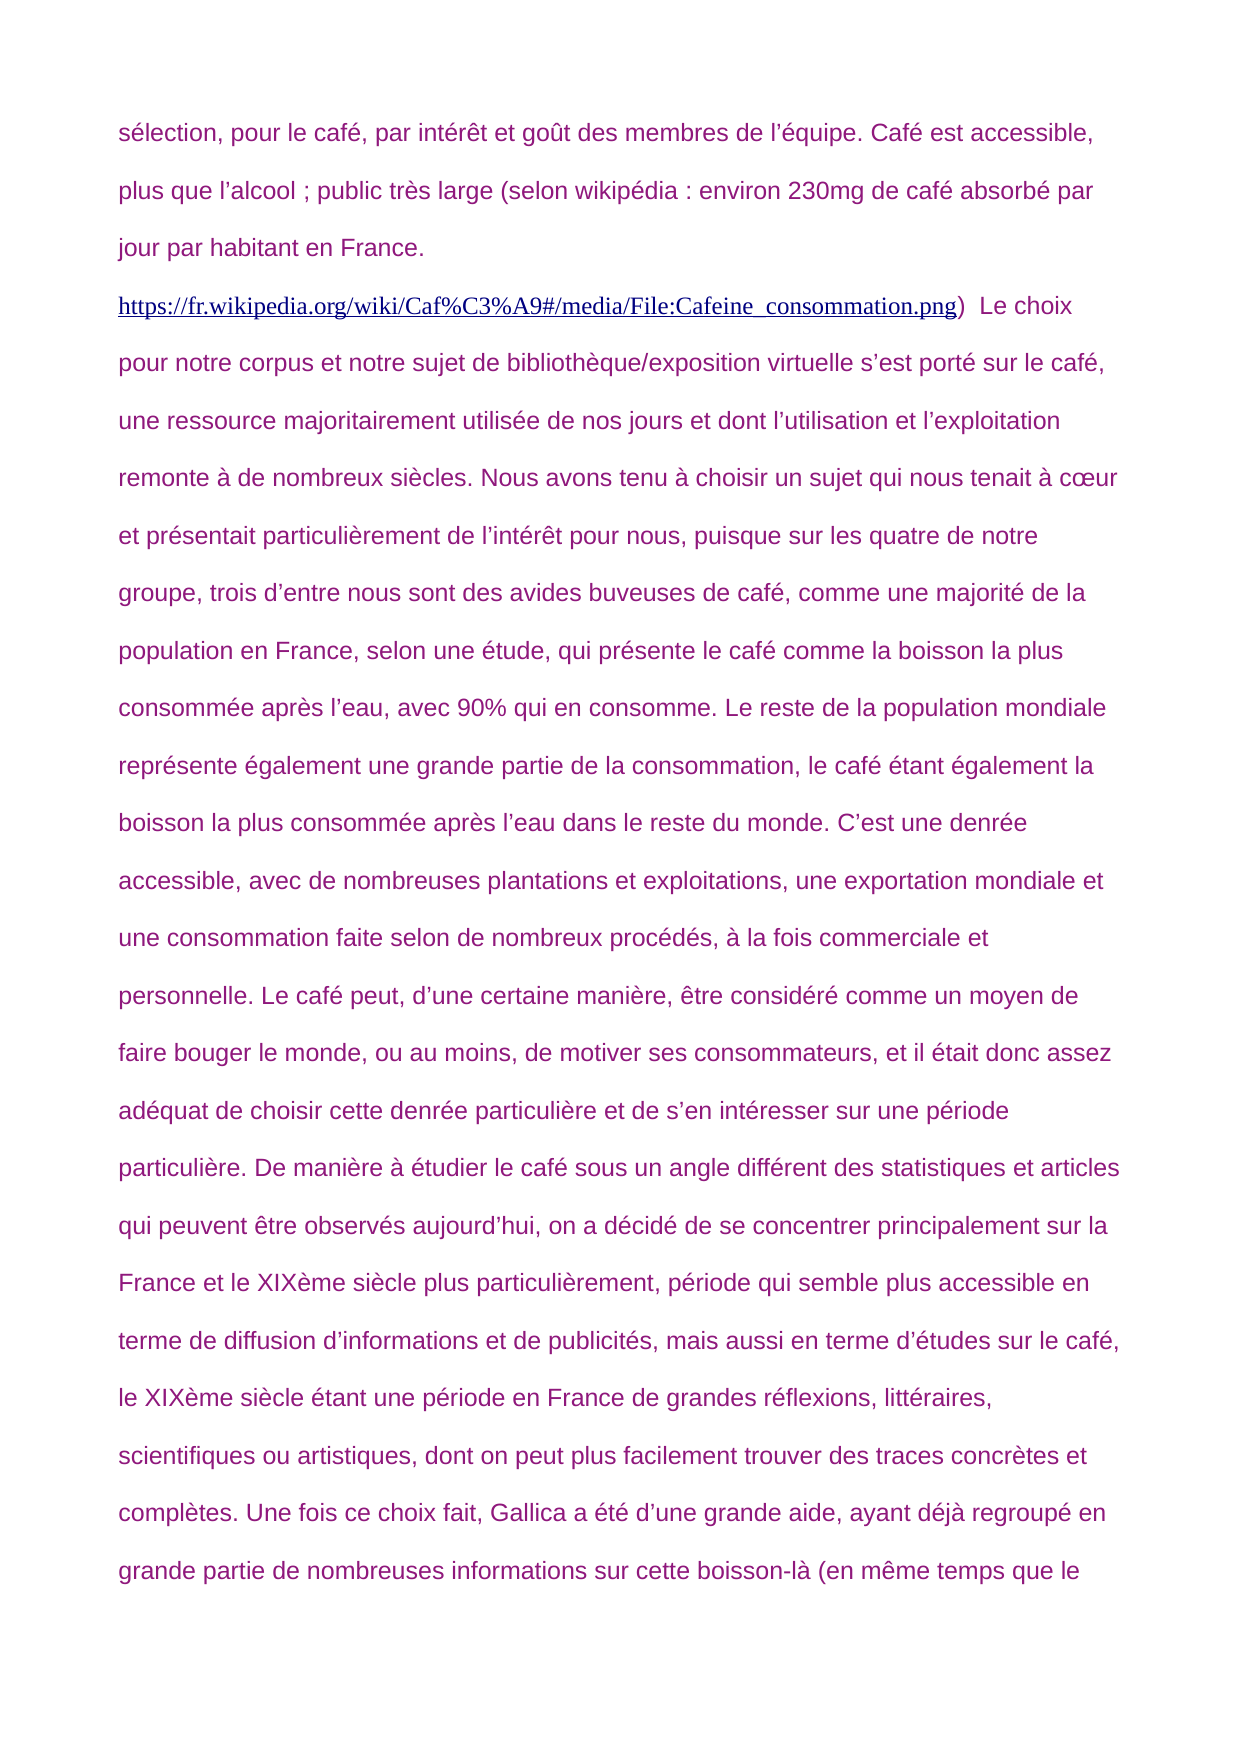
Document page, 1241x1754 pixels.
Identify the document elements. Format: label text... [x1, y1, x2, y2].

text sélection, pour le café, par intérêt et goût des membres de l’équipe. Café est accessible, plus que l’alcool ; public très large (selon wikipédia : environ 230mg de café absorbé par jour par habitant en France. https://fr.wikipedia.org/wiki/Caf%C3%A9#/media/File:Cafeine_consommation.png) Le choix pour notre corpus et notre sujet de bibliothèque/exposition virtuelle s’est porté sur le café, une ressource majoritairement utilisée de nos jours et dont l’utilisation et l’exploitation remonte à de nombreux siècles. Nous avons tenu à choisir un sujet qui nous tenait à cœur et présentait particulièrement de l’intérêt pour nous, puisque sur les quatre de notre groupe, trois d’entre nous sont des avides buveuses de café, comme une majorité de la population en France, selon une étude, qui présente le café comme la boisson la plus consommée après l’eau, avec 90% qui en consomme. Le reste de la population mondiale représente également une grande partie de la consommation, le café étant également la boisson la plus consommée après l’eau dans le reste du monde. C’est une denrée accessible, avec de nombreuses plantations et exploitations, une exportation mondiale et une consommation faite selon de nombreux procédés, à la fois commerciale et personnelle. Le café peut, d’une certaine manière, être considéré comme un moyen de faire bouger le monde, ou au moins, de motiver ses consommateurs, et il était donc assez adéquat de choisir cette denrée particulière et de s’en intéresser sur une période particulière. De manière à étudier le café sous un angle différent des statistiques et articles qui peuvent être observés aujourd’hui, on a décidé de se concentrer principalement sur la France et le XIXème siècle plus particulièrement, période qui semble plus accessible en terme de diffusion d’informations et de publicités, mais aussi en terme d’études sur le café, le XIXème siècle étant une période en France de grandes réflexions, littéraires, scientifiques ou artistiques, dont on peut plus facilement trouver des traces concrètes et complètes. Une fois ce choix fait, Gallica a été d’une grande aide, ayant déjà regroupé en grande partie de nombreuses informations sur cette boisson-là (en même temps que le [118, 118, 1122, 1584]
